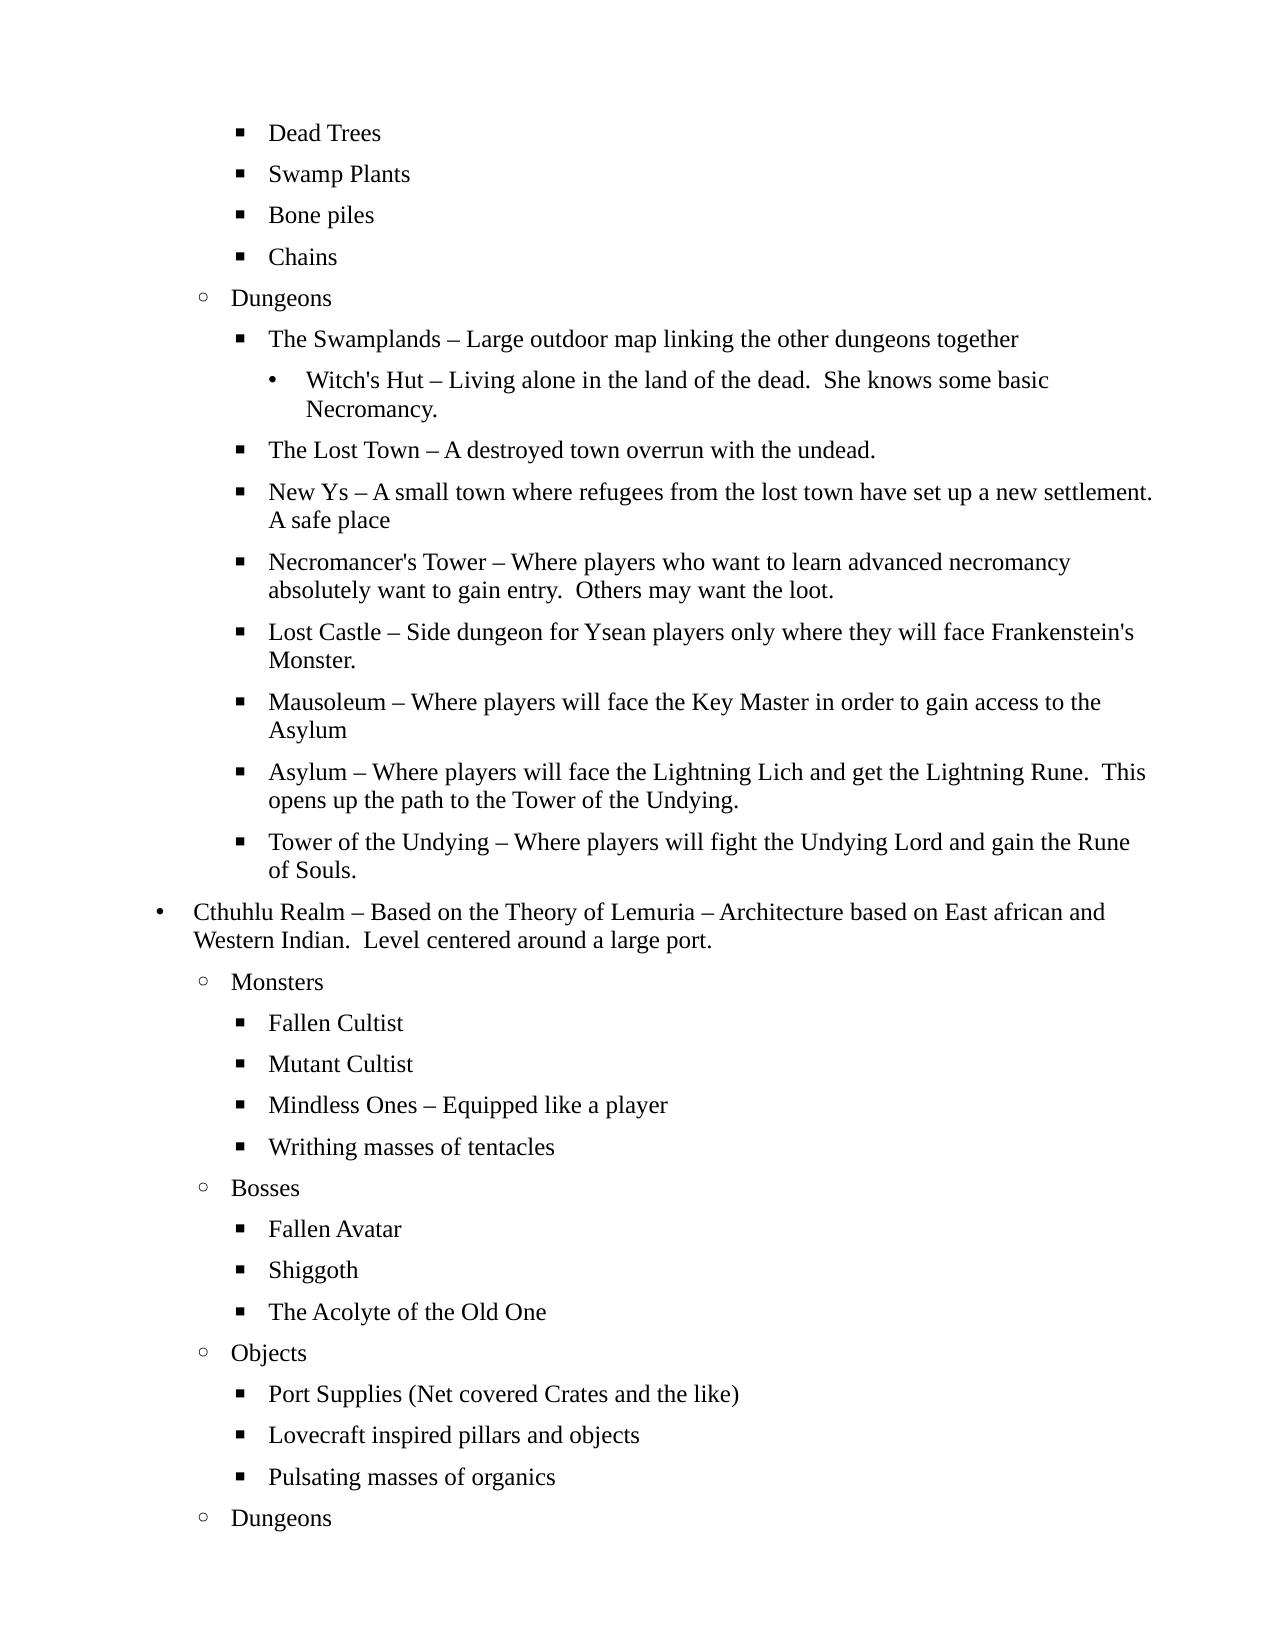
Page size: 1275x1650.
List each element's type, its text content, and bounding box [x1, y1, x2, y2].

list Witch's Hut – Living alone in the land of the dead. She knows some basic Necromancy. [268, 366, 1157, 423]
list Fallen Avatar [231, 1214, 1157, 1243]
list Necromancer's Tower – Where players who want to learn advanced necromancy absolutely want to gain entry. Others may want the loot. [231, 547, 1157, 604]
list New Ys – A small town where refugees from the lost town have set up a new settlement. A safe place [231, 477, 1157, 534]
list Dungeons [193, 1503, 1157, 1532]
list Writhing masses of tentacles [231, 1132, 1157, 1161]
list Port Supplies (Net covered Crates and the like) [231, 1379, 1157, 1408]
list Asylum – Where players will face the Lightning Lich and get the Lightning Rune. This opens up the path to the Tower of the Undying. [231, 757, 1157, 814]
list Mindless Ones – Equipped like a player [231, 1091, 1157, 1119]
list Mausoleum – Where players will face the Key Master in order to gain access to the Asylum [231, 687, 1157, 744]
list Bone piles [231, 201, 1157, 229]
list Lost Castle – Side dungeon for Ysean players only where they will face Frankenstein's Monster. [231, 617, 1157, 674]
list Dungeons [193, 283, 1157, 312]
list Chains [231, 242, 1157, 271]
list Fallen Cultist [231, 1008, 1157, 1037]
list Swamp Plants [231, 159, 1157, 188]
list Monsters [193, 967, 1157, 996]
list Objects [193, 1338, 1157, 1367]
list The Acolyte of the Old One [231, 1297, 1157, 1326]
list Dead Trees [231, 118, 1157, 147]
list Cthuhlu Realm – Based on the Theory of Lemuria – Architecture based on East african and Western Indian. Level centered around a large port. [156, 897, 1157, 954]
list Mutant Cultist [231, 1049, 1157, 1078]
list Lovecraft inspired pillars and objects [231, 1421, 1157, 1449]
list The Lost Town – A destroyed town overrun with the undead. [231, 436, 1157, 464]
list Bosses [193, 1173, 1157, 1202]
list Tower of the Undying – Where players will fight the Undying Lord and gain the Rune of Souls. [231, 827, 1157, 884]
list Pulsating masses of organics [231, 1462, 1157, 1491]
list Shiggoth [231, 1256, 1157, 1284]
list The Swamplands – Large outdoor map linking the other dungeons together [231, 324, 1157, 353]
